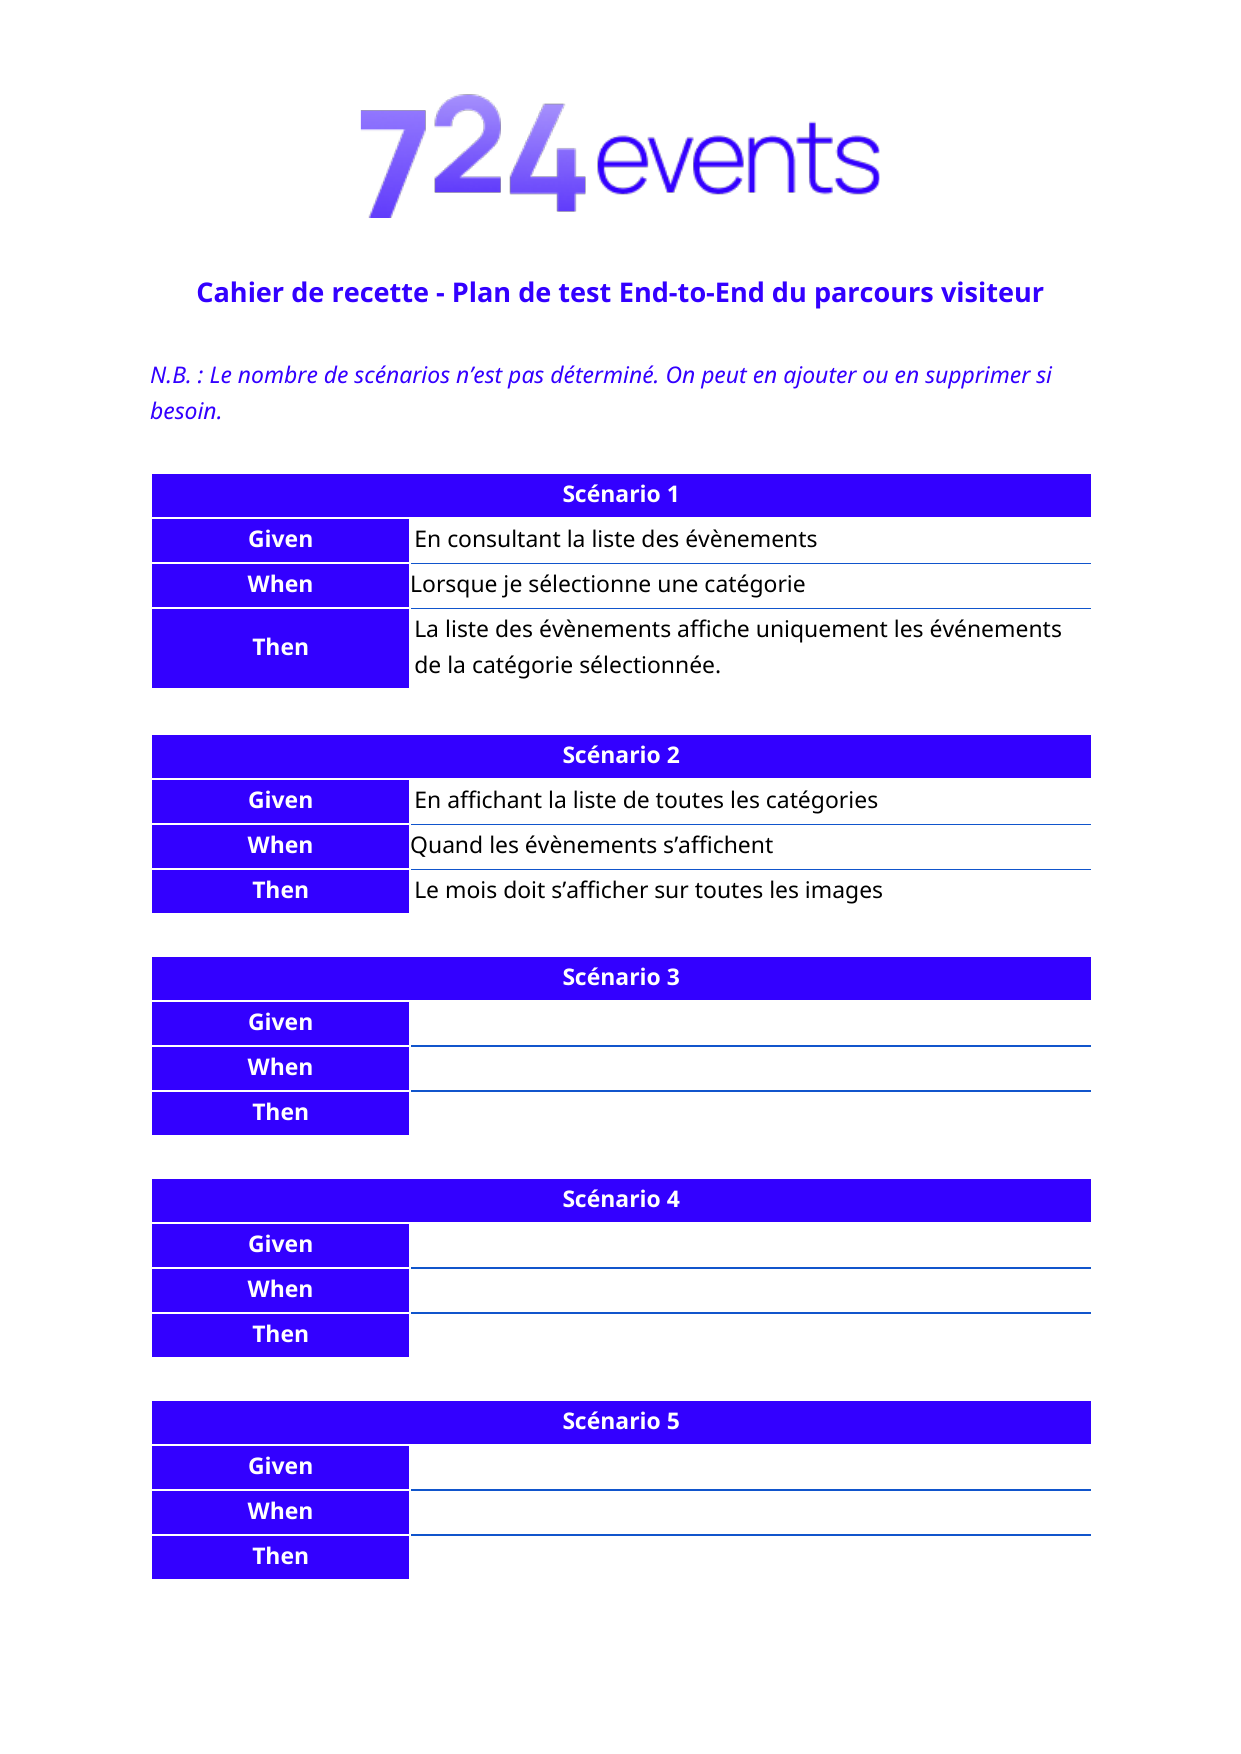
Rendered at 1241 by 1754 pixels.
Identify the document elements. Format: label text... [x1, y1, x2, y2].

table_cell Given [152, 519, 409, 562]
table_cell [411, 1446, 1091, 1489]
table_cell Then [152, 1536, 409, 1579]
table_cell [411, 1224, 1091, 1267]
table_cell En consultant la liste des évènements [411, 519, 1091, 562]
table_header [152, 432, 409, 472]
table_cell La liste des évènements affiche uniquement les événements de la catégorie sélectionnée. [411, 609, 1091, 688]
table_cell [411, 1269, 1091, 1312]
table_cell When [152, 564, 409, 607]
table_cell [411, 1137, 1091, 1177]
table_cell Given [152, 1002, 409, 1045]
table_cell Scénario 3 [152, 957, 1091, 1000]
text Cahier de recette - Plan de test End-to-End du parcours visiteur [150, 274, 1090, 311]
table_cell [152, 1137, 409, 1177]
text N.B. : Le nombre de scénarios n’est pas déterminé. On peut en ajouter ou en supprimer si besoin. [150, 359, 1090, 426]
table_cell [152, 915, 409, 955]
table_cell [411, 1002, 1091, 1045]
table_cell When [152, 1491, 409, 1534]
table_cell Given [152, 780, 409, 823]
table_cell [411, 1092, 1091, 1135]
table_cell [152, 690, 409, 733]
table_cell [411, 1359, 1091, 1399]
table_cell [411, 1491, 1091, 1534]
table_cell Scénario 2 [152, 735, 1091, 778]
table_cell [411, 1536, 1091, 1579]
table_cell Scénario 1 [152, 474, 1091, 517]
table_cell Then [152, 609, 409, 688]
table_cell When [152, 1269, 409, 1312]
table_cell [152, 1359, 409, 1399]
table_cell Le mois doit s’afficher sur toutes les images [411, 870, 1091, 913]
table_cell Then [152, 1092, 409, 1135]
table_cell Given [152, 1224, 409, 1267]
picture [360, 75, 880, 218]
table_cell When [152, 825, 409, 868]
table_cell Then [152, 870, 409, 913]
table_cell When [152, 1047, 409, 1090]
table_cell Quand les évènements s’affichent [411, 825, 1091, 868]
table_cell [411, 1047, 1091, 1090]
table_header [411, 432, 1091, 472]
table_cell [411, 915, 1091, 955]
table_cell En affichant la liste de toutes les catégories [411, 780, 1091, 823]
table_cell [411, 690, 1091, 733]
table_cell [411, 1314, 1091, 1357]
table_cell Then [152, 1314, 409, 1357]
table_cell Scénario 5 [152, 1401, 1091, 1444]
table_cell Given [152, 1446, 409, 1489]
table_cell Lorsque je sélectionne une catégorie [411, 564, 1091, 607]
table_cell Scénario 4 [152, 1179, 1091, 1222]
